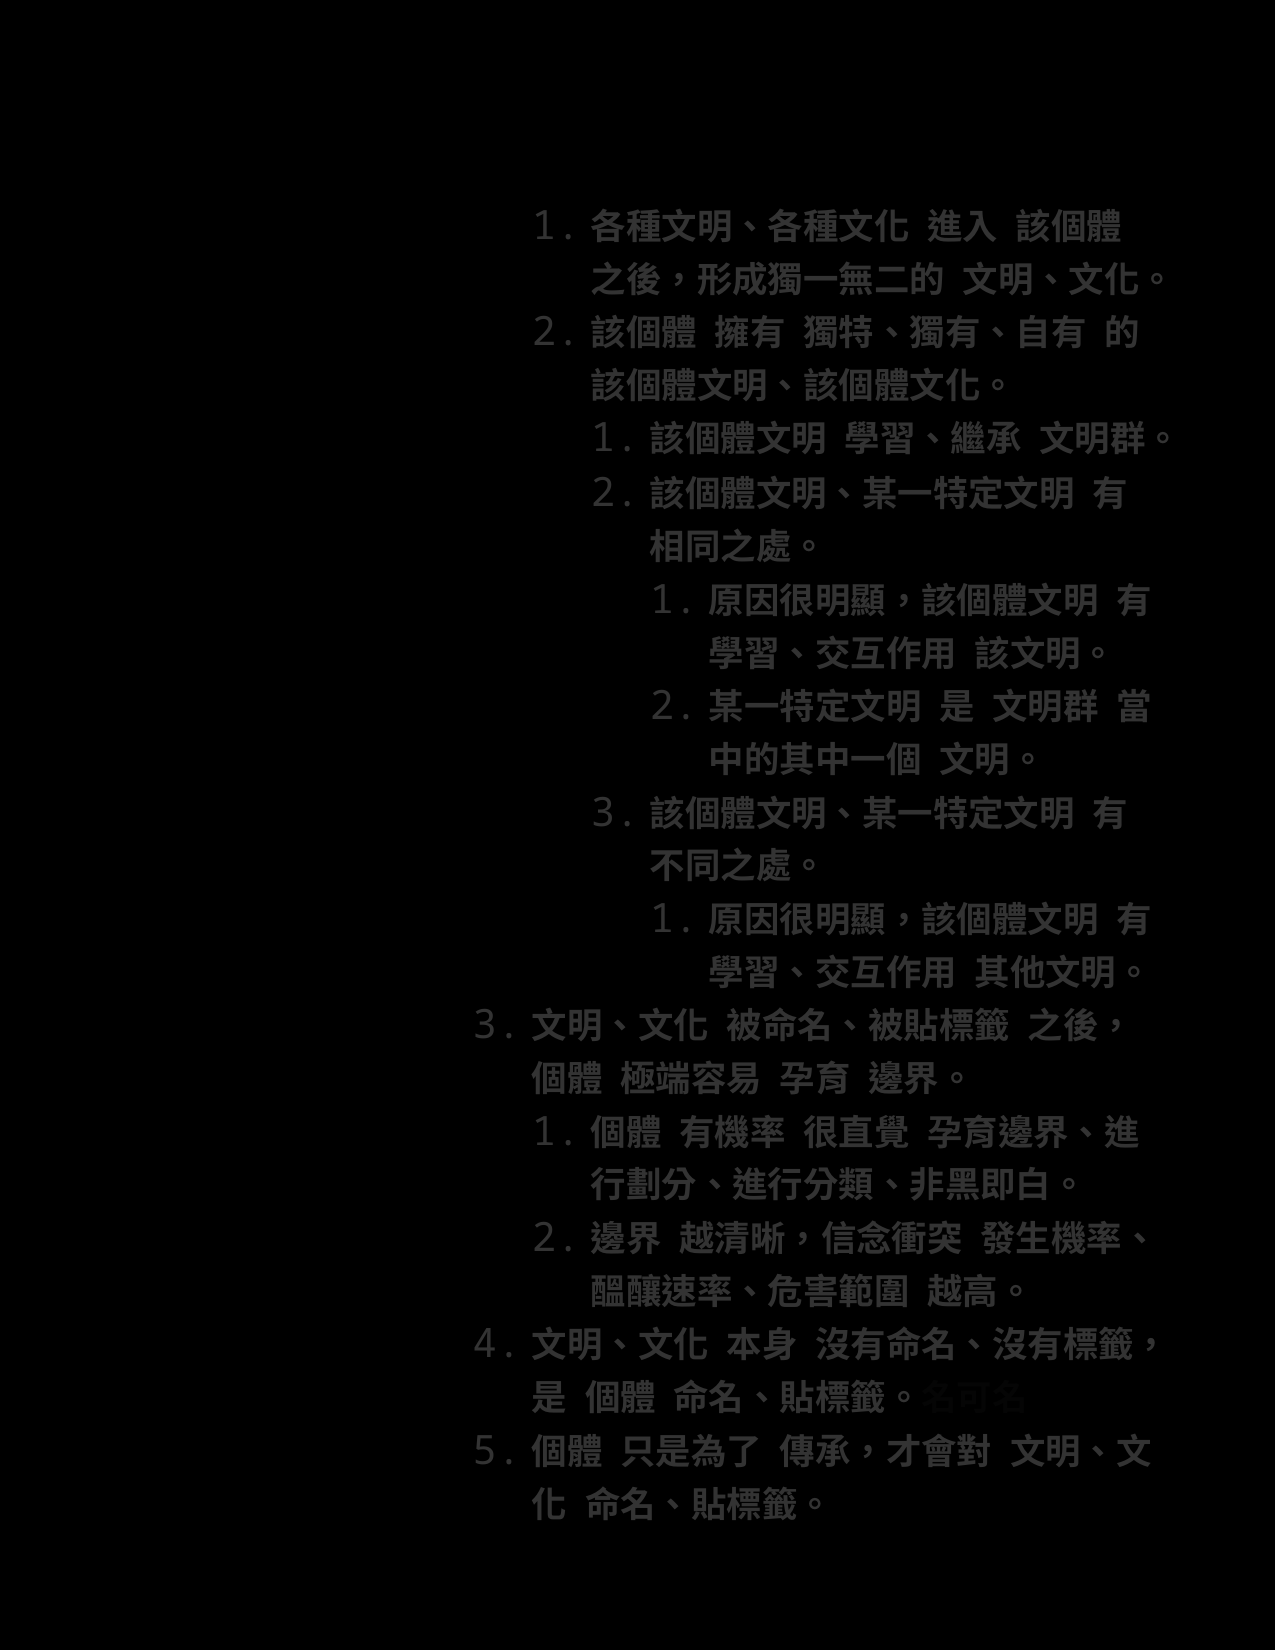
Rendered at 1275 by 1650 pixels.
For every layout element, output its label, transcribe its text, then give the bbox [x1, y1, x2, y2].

list 原因很明顯，該個體文明 有 學習、交互作用 其他文明。 [649, 889, 1157, 995]
list 該個體文明、某一特定文明 有 不同之處。 [591, 783, 1157, 889]
list 邊界 越清晰，信念衝突 發生機率、醞釀速率、危害範圍 越高。 [532, 1208, 1157, 1314]
list 該個體文明、某一特定文明 有 相同之處。 [591, 464, 1157, 570]
list 該個體 擁有 獨特、獨有、自有 的 該個體文明、該個體文化。 [532, 302, 1157, 408]
list 某一特定文明 是 文明群 當中的其中一個 文明。 [649, 676, 1157, 783]
list 個體 有機率 很直覺 孕育邊界、進行劃分、進行分類、非黑即白。 [532, 1102, 1157, 1208]
list 文明、文化 本身 沒有命名、沒有標籤，是 個體 命名、貼標籤。名可名 [472, 1314, 1157, 1421]
list 原因很明顯，該個體文明 有 學習、交互作用 該文明。 [649, 570, 1157, 676]
list 各種文明、各種文化 進入 該個體 之後，形成獨一無二的 文明、文化。 [532, 196, 1157, 302]
list 該個體文明 學習、繼承 文明群。 [591, 408, 1157, 464]
list 文明、文化 被命名、被貼標籤 之後，個體 極端容易 孕育 邊界。 [472, 995, 1157, 1102]
list 個體 只是為了 傳承，才會對 文明、文化 命名、貼標籤。 [472, 1421, 1157, 1527]
